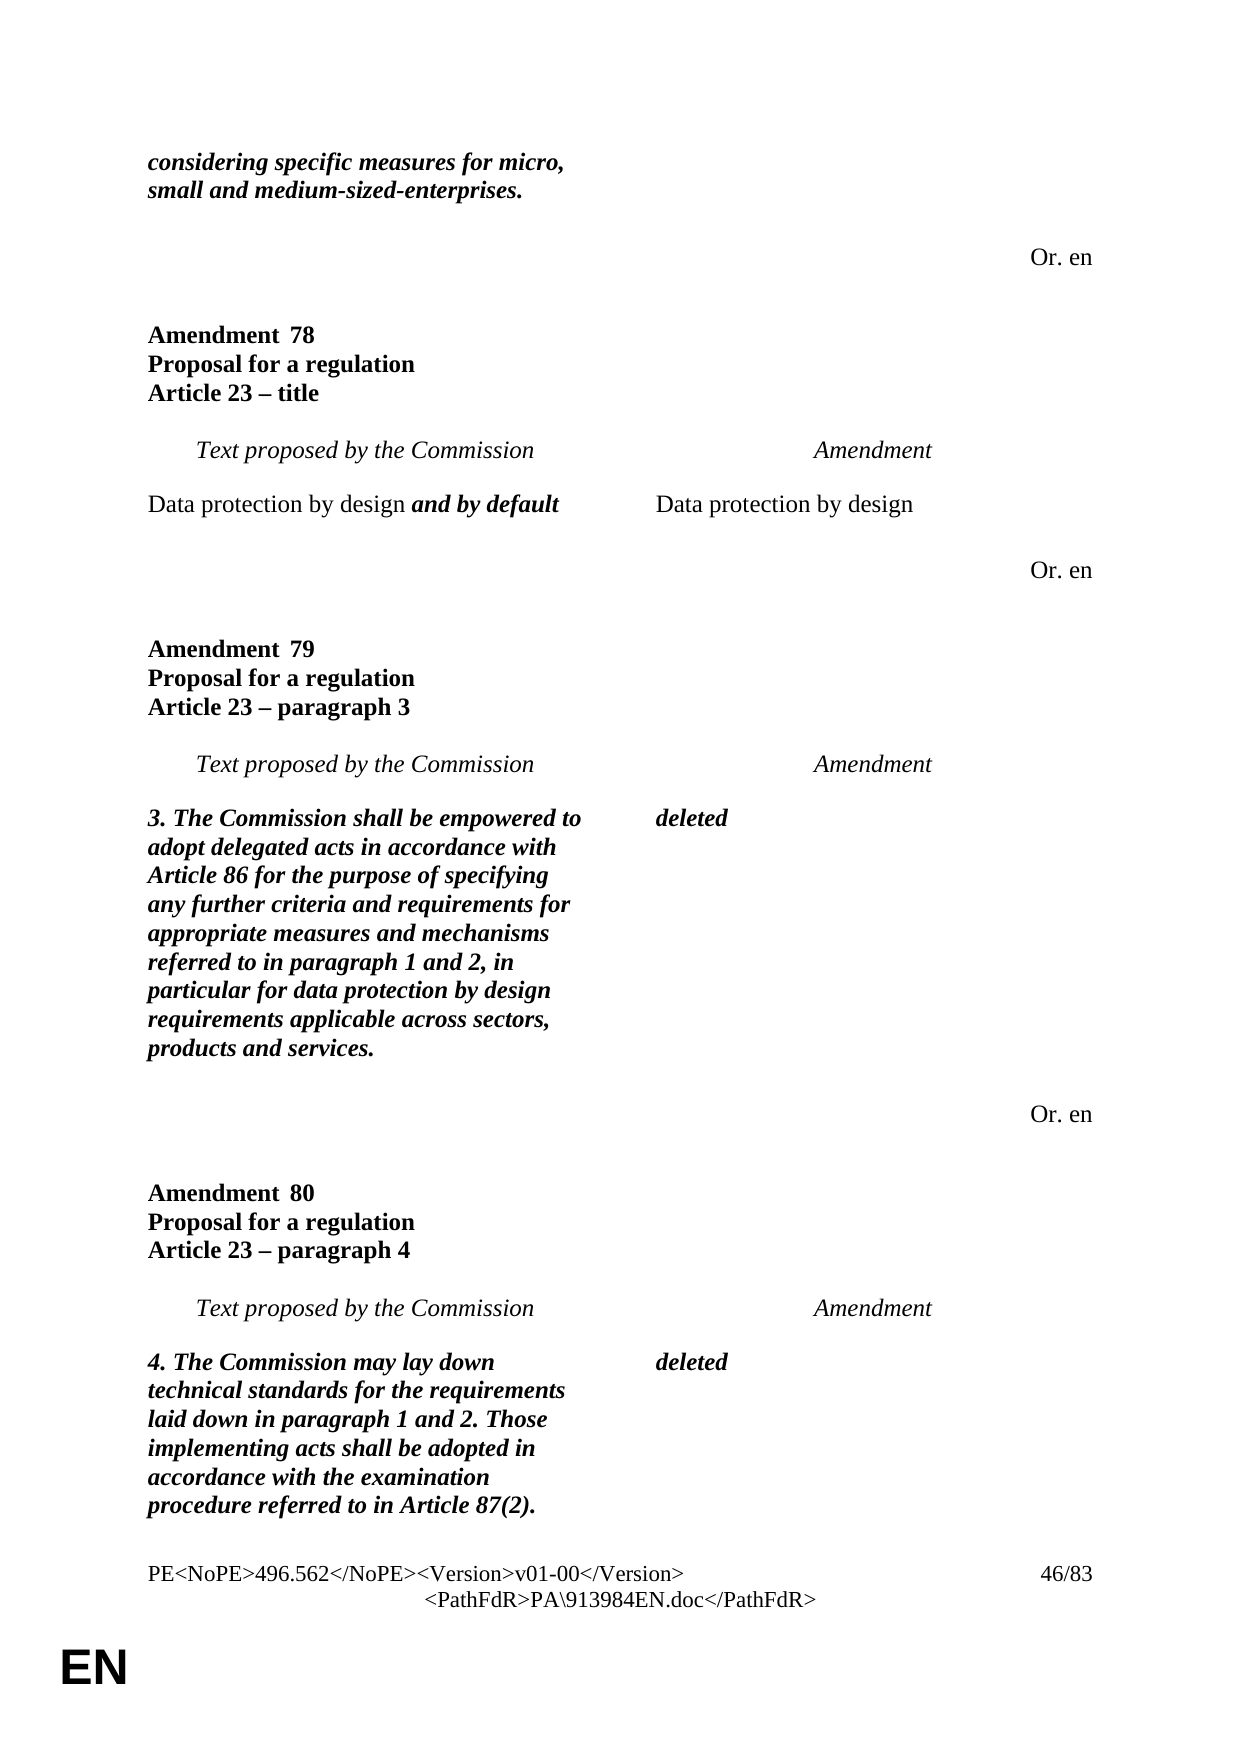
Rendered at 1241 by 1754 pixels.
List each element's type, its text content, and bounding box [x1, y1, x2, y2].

table_cell Text proposed by the Commission [112, 749, 620, 803]
table_cell considering specific measures for micro, small and medium-sized-enterprises. [112, 147, 620, 217]
text <Article>Article 23 – paragraph 4</Article> [148, 1236, 1092, 1264]
table_cell Text proposed by the Commission [112, 1293, 620, 1347]
table_cell Text proposed by the Commission [112, 436, 620, 489]
table_cell Data protection by design and by default [112, 489, 620, 531]
text Or. <Original>{EN}en</Original> [148, 1099, 1092, 1128]
text <Amend>Amendment <NumAm>79</NumAm> [148, 634, 1092, 663]
table_header [112, 721, 1128, 749]
table_header [112, 1264, 1128, 1293]
text <Article>Article 23 – paragraph 3</Article> [148, 692, 1092, 721]
table_cell Amendment [620, 1293, 1128, 1347]
table_cell 3. The Commission shall be empowered to adopt delegated acts in accordance with Article 86 for the purpose of specifying any further criteria and requirements for appropriate measures and mechanisms referred to in paragraph 1 and 2, in particular for data protection by design requirements applicable across sectors, products and services. [112, 803, 620, 1074]
table_header [112, 407, 1128, 436]
text <DocAmend>Proposal for a regulation</DocAmend> [148, 1207, 1092, 1236]
table_cell Amendment [620, 436, 1128, 489]
text Or. <Original>{EN}en</Original> [148, 242, 1092, 271]
text <DocAmend>Proposal for a regulation</DocAmend> [148, 663, 1092, 692]
text <Amend>Amendment <NumAm>80</NumAm> [148, 1178, 1092, 1207]
text <Amend>Amendment <NumAm>78</NumAm> [148, 321, 1092, 349]
table_cell [620, 147, 1128, 217]
table_cell deleted [620, 803, 1128, 1074]
table_cell 4. The Commission may lay down technical standards for the requirements laid down in paragraph 1 and 2. Those implementing acts shall be adopted in accordance with the examination procedure referred to in Article 87(2). [112, 1347, 620, 1532]
table_cell deleted [620, 1347, 1128, 1532]
text <DocAmend>Proposal for a regulation</DocAmend> [148, 349, 1092, 378]
text Or. <Original>{EN}en</Original> [148, 556, 1092, 584]
table_cell Amendment [620, 749, 1128, 803]
text <Article>Article 23 – title</Article> [148, 378, 1092, 407]
table_cell Data protection by design [620, 489, 1128, 531]
